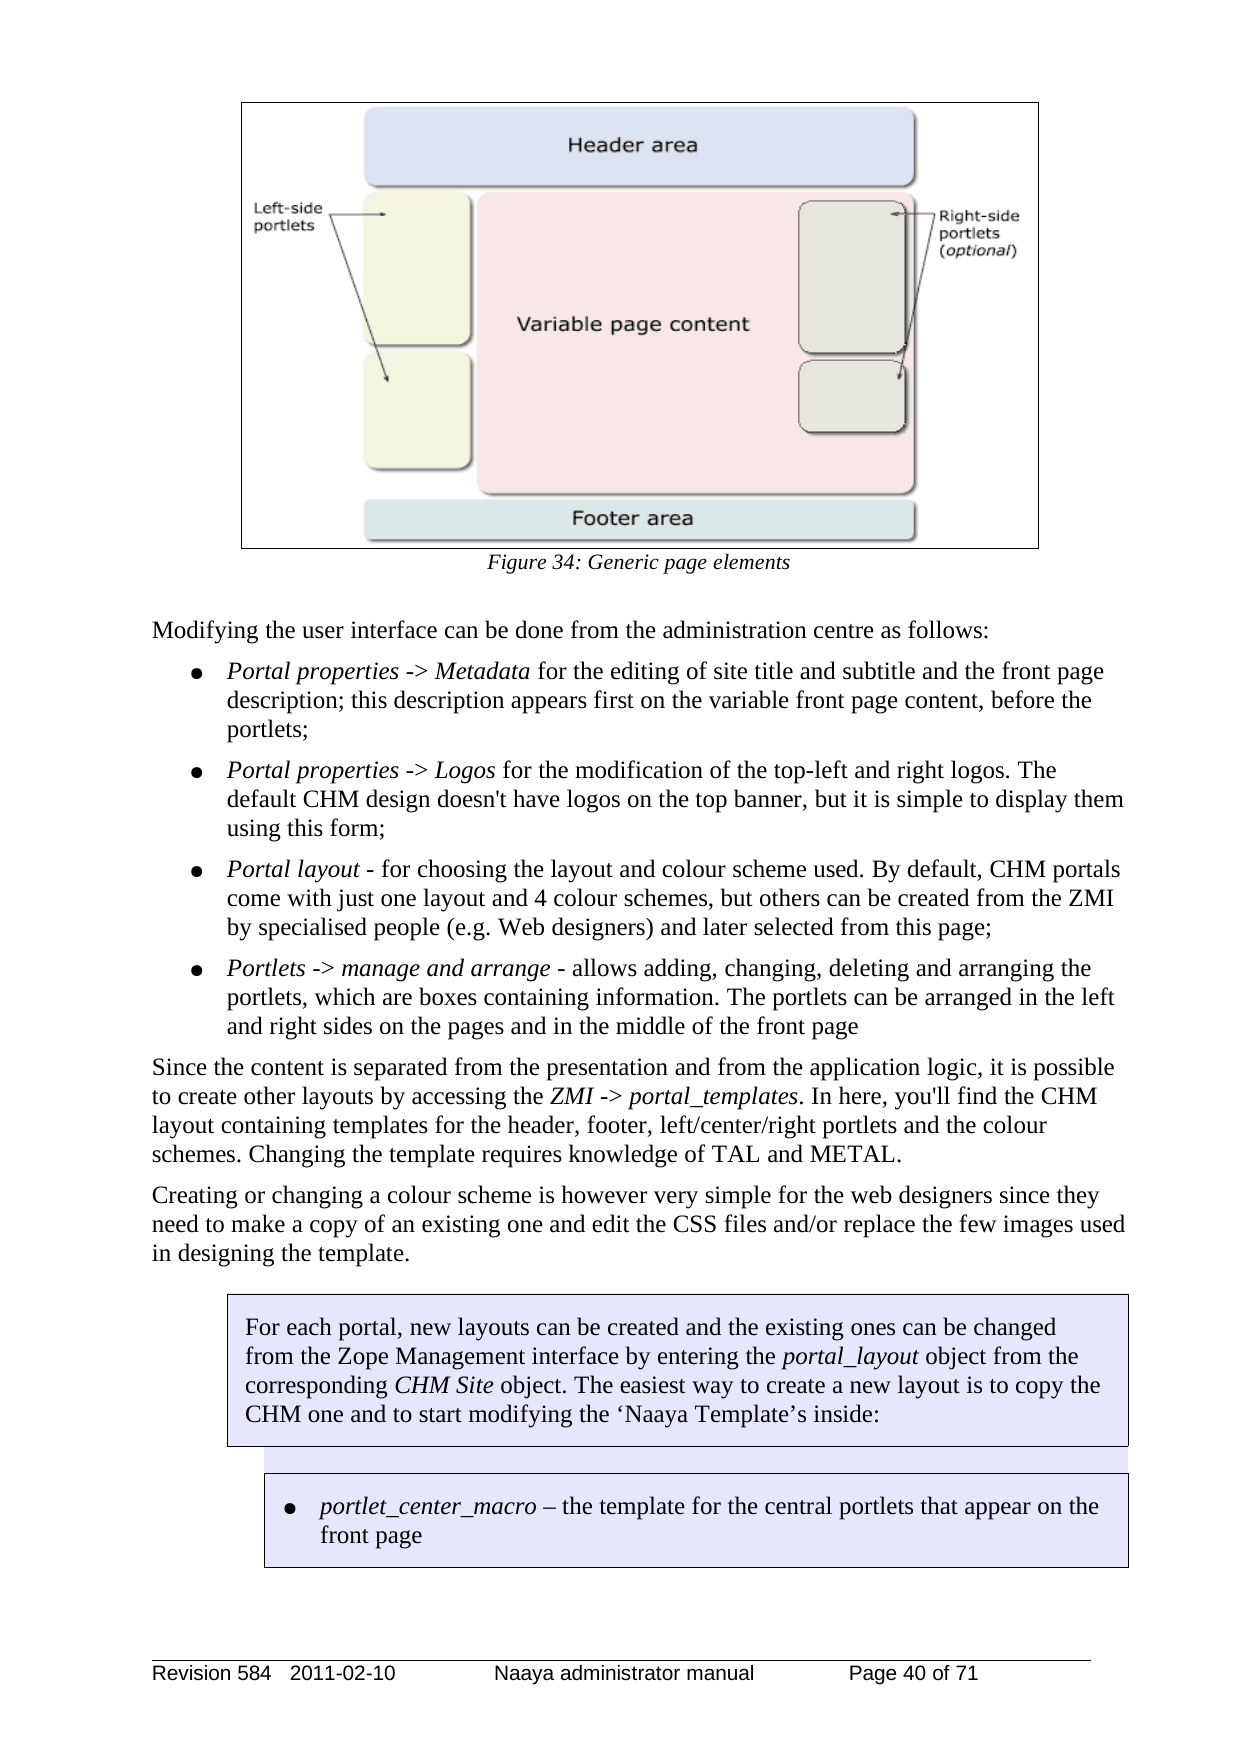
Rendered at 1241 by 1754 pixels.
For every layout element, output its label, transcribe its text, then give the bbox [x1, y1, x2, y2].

list portlet_center_macro – the template for the central portlets that appear on the front page [265, 1474, 1128, 1567]
text For each portal, new layouts can be created and the existing ones can be changed from the Zope Management interface by entering the portal_layout object from the corresponding CHM Site object. The easiest way to create a new layout is to copy the CHM one and to start modifying the ‘Naaya Template’s inside: [228, 1295, 1128, 1446]
list Portlets -> manage and arrange - allows adding, changing, deleting and arranging the portlets, which are boxes containing information. The portlets can be arranged in the left and right sides on the pages and in the middle of the front page [189, 953, 1128, 1040]
text Figure 34: Generic page elements [241, 549, 1038, 574]
text Since the content is separated from the presentation and from the application logic, it is possible to create other layouts by accessing the ZMI -> portal_templates. In here, you'll find the CHM layout containing templates for the header, footer, left/center/right portlets and the colour schemes. Changing the template requires knowledge of TAL and METAL. [152, 1052, 1128, 1168]
list Portal properties -> Logos for the modification of the top-left and right logos. The default CHM design doesn't have logos on the top banner, but it is simple to display them using this form; [189, 755, 1128, 842]
text Creating or changing a colour scheme is however very simple for the web designers since they need to make a copy of an existing one and edit the CSS files and/or replace the few images used in designing the template. [152, 1179, 1128, 1267]
list Portal properties -> Metadata for the editing of site title and subtitle and the front page description; this description appears first on the variable front page content, before the portlets; [189, 656, 1128, 743]
list Portal layout - for choosing the layout and colour scheme used. By default, CHM portals come with just one layout and 4 colour schemes, but others can be created from the ZMI by specialised people (e.g. Web designers) and later selected from this page; [189, 854, 1128, 941]
text Modifying the user interface can be done from the administration centre as follows: [152, 615, 1128, 644]
